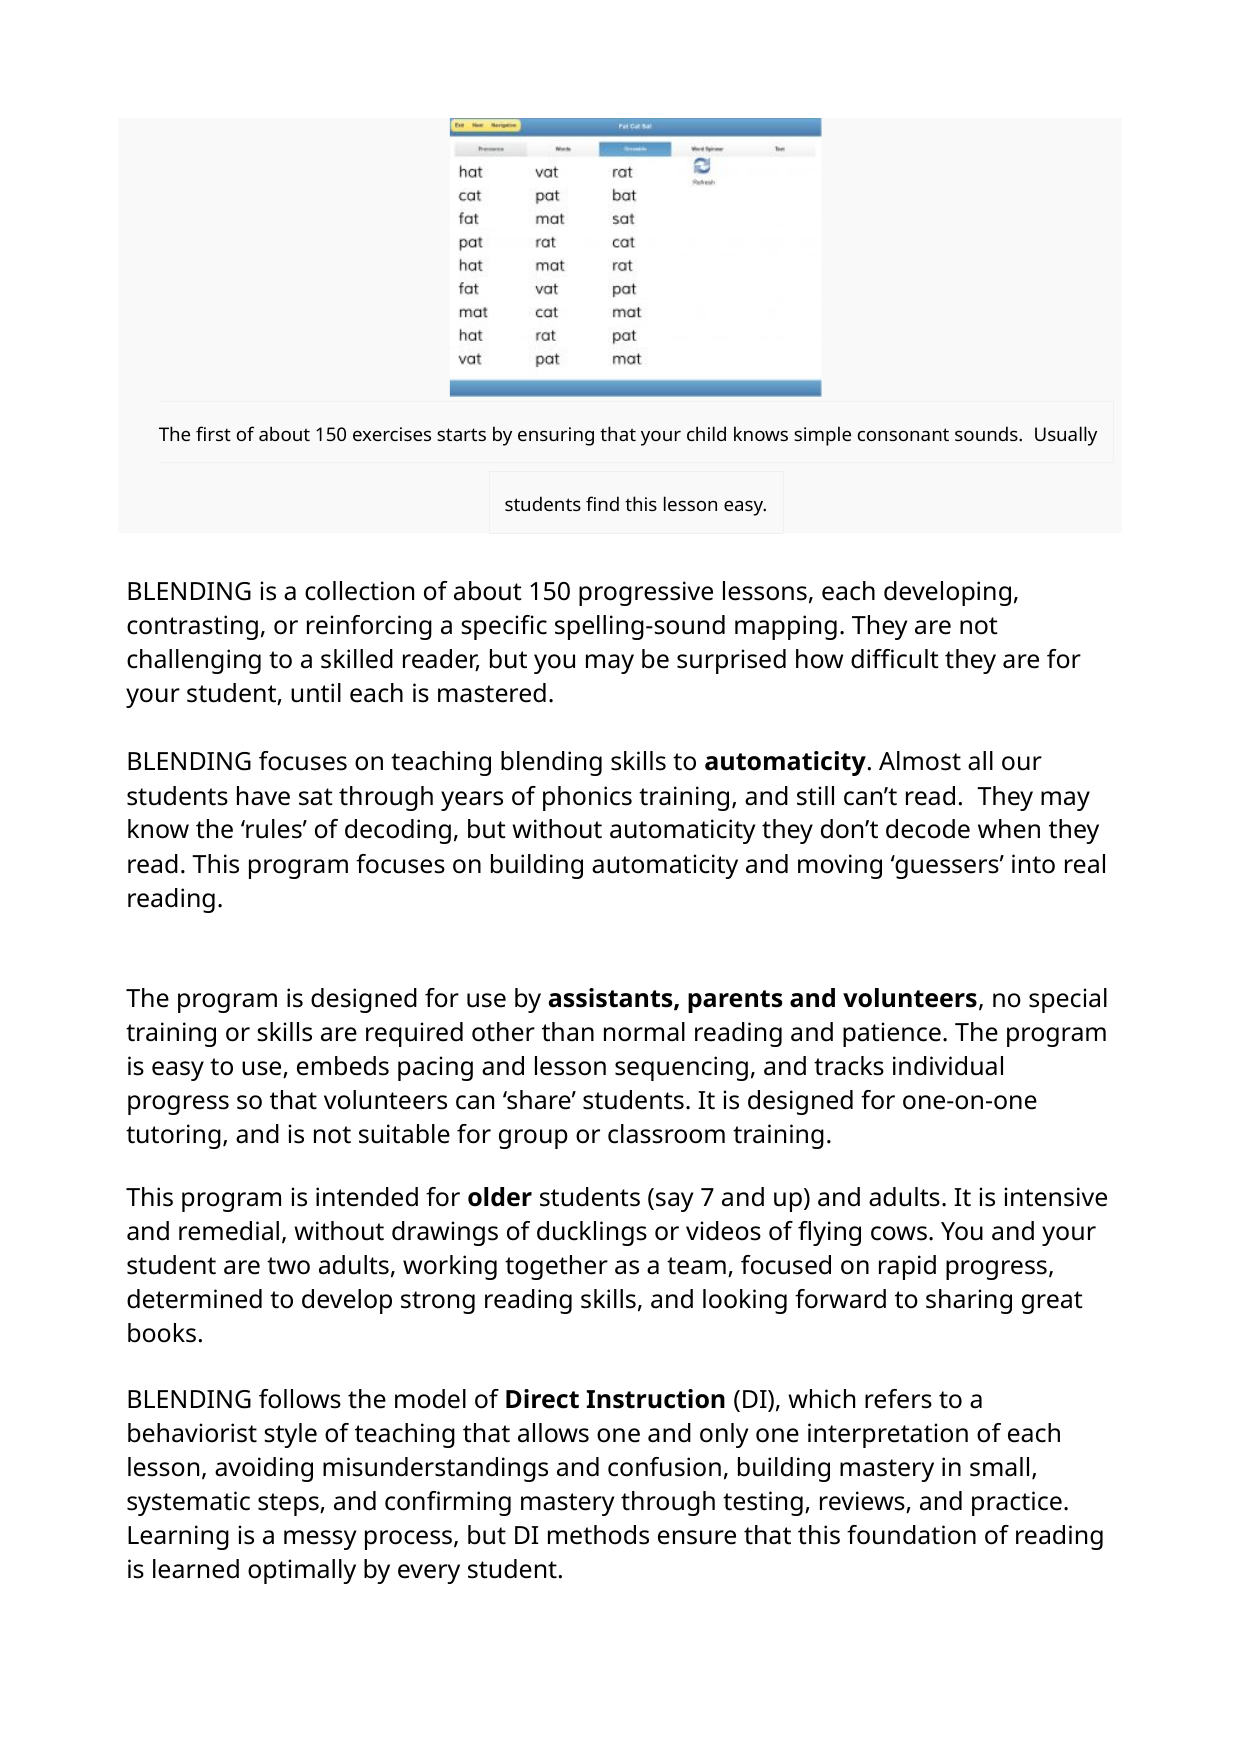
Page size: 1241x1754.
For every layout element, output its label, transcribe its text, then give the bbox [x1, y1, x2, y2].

text The first of about 150 exercises starts by ensuring that your child knows simple consonant sounds. Usually students find this lesson easy. [149, 401, 1122, 533]
picture [449, 118, 822, 397]
text BLENDING focuses on teaching blending skills to automaticity. Almost all our students have sat through years of phonics training, and still can’t read. They may know the ‘rules’ of decoding, but without automaticity they don’t decode when they read. This program focuses on building automaticity and moving ‘guessers’ into real reading. [126, 744, 1114, 914]
text The program is designed for use by assistants, parents and volunteers, no special training or skills are required other than normal reading and patience. The program is easy to use, embeds pacing and lesson sequencing, and tracks individual progress so that volunteers can ‘share’ students. It is designed for one-on-one tutoring, and is not suitable for group or classroom training. [126, 981, 1114, 1151]
text BLENDING follows the model of Direct Instruction (DI), which refers to a behaviorist style of teaching that allows one and only one interpretation of each lesson, avoiding misunderstandings and confusion, building mastery in small, systematic steps, and confirming mastery through testing, reviews, and practice. Learning is a messy process, but DI methods ensure that this foundation of reading is learned optimally by every student. [126, 1381, 1114, 1586]
text This program is intended for older students (say 7 and up) and adults. It is intensive and remedial, without drawings of ducklings or videos of flying cows. You and your student are two adults, working together as a team, focused on rapid progress, determined to develop strong reading skills, and looking forward to sharing great books. [126, 1180, 1114, 1350]
text BLENDING is a collection of about 150 progressive lessons, each developing, contrasting, or reinforcing a specific spelling-sound mapping. They are not challenging to a skilled reader, but you may be surprised how difficult they are for your student, until each is mastered. [126, 573, 1114, 710]
